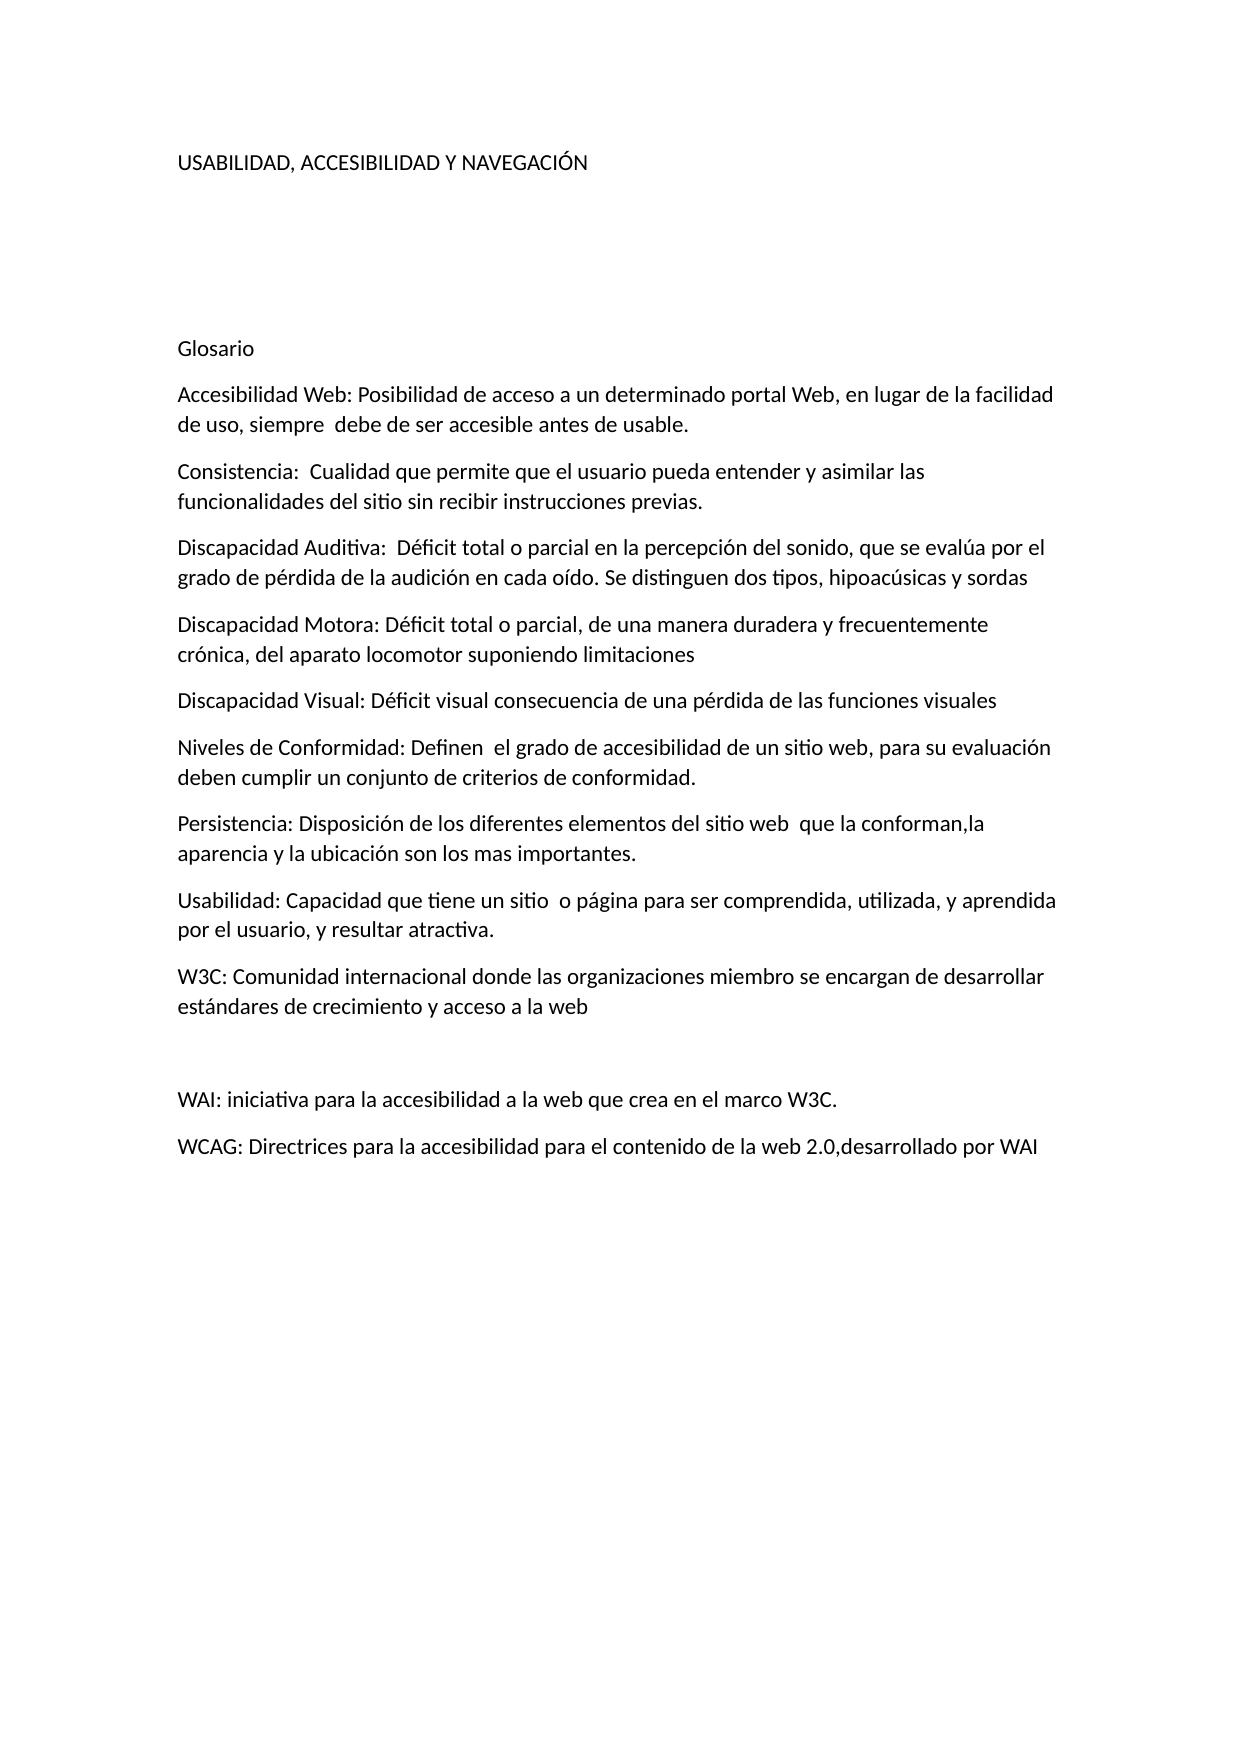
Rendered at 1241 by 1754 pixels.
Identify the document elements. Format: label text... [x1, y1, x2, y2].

text Usabilidad: Capacidad que tiene un sitio o página para ser comprendida, utilizada, y aprendida por el usuario, y resultar atractiva. [177, 886, 1063, 944]
text Discapacidad Auditiva: Déficit total o parcial en la percepción del sonido, que se evalúa por el grado de pérdida de la audición en cada oído. Se distinguen dos tipos, hipoacúsicas y sordas [177, 533, 1063, 591]
text Discapacidad Visual: Déficit visual consecuencia de una pérdida de las funciones visuales [177, 686, 1063, 714]
text Discapacidad Motora: Déficit total o parcial, de una manera duradera y frecuentemente crónica, del aparato locomotor suponiendo limitaciones [177, 610, 1063, 668]
text WCAG: Directrices para la accesibilidad para el contenido de la web 2.0,desarrollado por WAI [177, 1132, 1063, 1160]
text WAI: iniciativa para la accesibilidad a la web que crea en el marco W3C. [177, 1085, 1063, 1113]
text W3C: Comunidad internacional donde las organizaciones miembro se encargan de desarrollar estándares de crecimiento y acceso a la web [177, 962, 1063, 1020]
text Persistencia: Disposición de los diferentes elementos del sitio web que la conforman,la aparencia y la ubicación son los mas importantes. [177, 809, 1063, 867]
text Niveles de Conformidad: Definen el grado de accesibilidad de un sitio web, para su evaluación deben cumplir un conjunto de criterios de conformidad. [177, 733, 1063, 791]
text Accesibilidad Web: Posibilidad de acceso a un determinado portal Web, en lugar de la facilidad de uso, siempre debe de ser accesible antes de usable. [177, 380, 1063, 438]
text Consistencia: Cualidad que permite que el usuario pueda entender y asimilar las funcionalidades del sitio sin recibir instrucciones previas. [177, 457, 1063, 515]
text USABILIDAD, ACCESIBILIDAD Y NAVEGACIÓN [177, 148, 1063, 176]
text Glosario [177, 334, 1063, 362]
